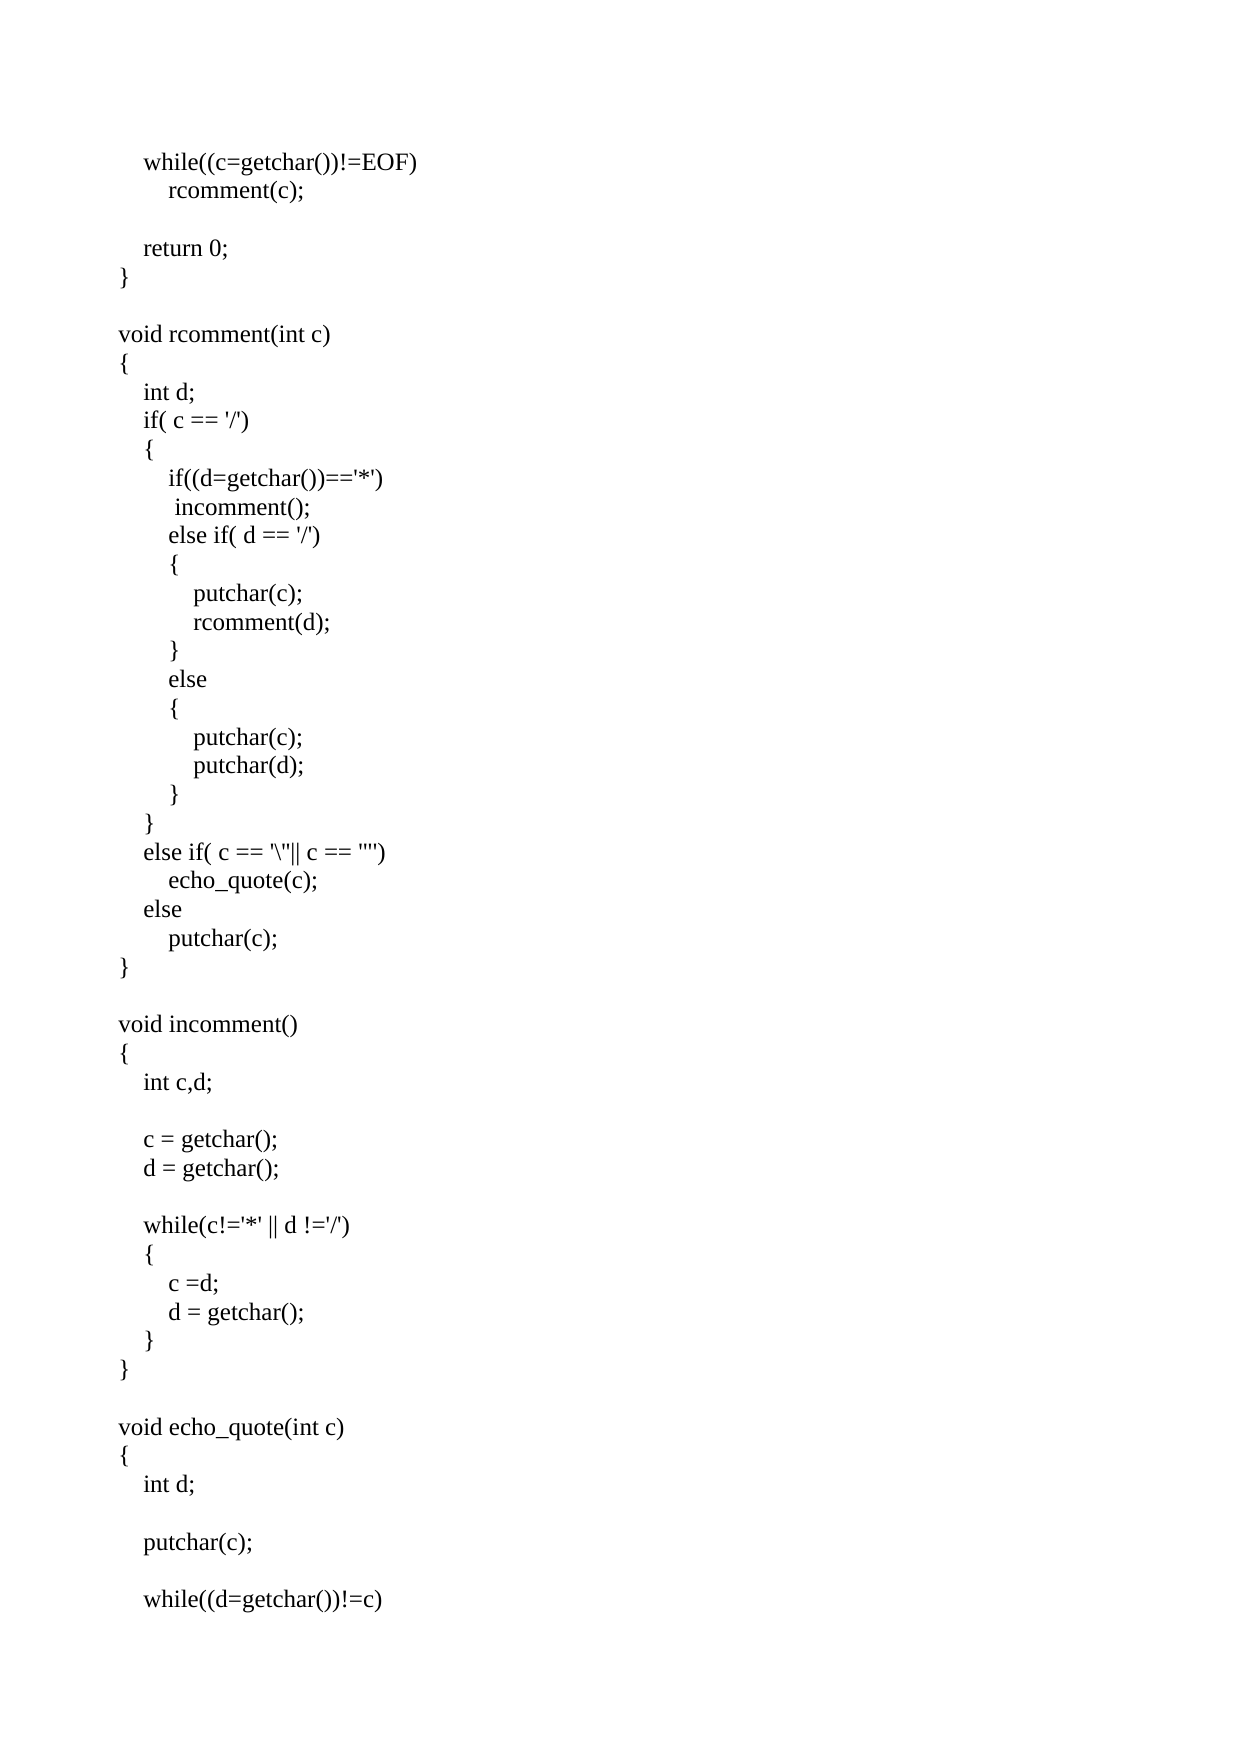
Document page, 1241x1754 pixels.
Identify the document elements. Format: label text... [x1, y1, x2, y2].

text void echo_quote(int c) [118, 1412, 1122, 1441]
text { [118, 1441, 1122, 1469]
text echo_quote(c); [118, 866, 1122, 894]
text } [118, 1354, 1122, 1383]
text } [118, 1326, 1122, 1354]
text { [118, 549, 1122, 578]
text { [118, 693, 1122, 722]
text putchar(d); [118, 751, 1122, 779]
text if( c == '/') [118, 406, 1122, 434]
text { [118, 348, 1122, 377]
text putchar(c); [118, 1527, 1122, 1556]
text } [118, 636, 1122, 664]
text { [118, 434, 1122, 463]
text while((d=getchar())!=c) [118, 1584, 1122, 1613]
text else if( d == '/') [118, 521, 1122, 549]
text { [118, 1038, 1122, 1067]
text d = getchar(); [118, 1297, 1122, 1326]
text } [118, 262, 1122, 291]
text int c,d; [118, 1067, 1122, 1096]
text c =d; [118, 1268, 1122, 1297]
text void incomment() [118, 1009, 1122, 1038]
text } [118, 808, 1122, 837]
text void rcomment(int c) [118, 319, 1122, 348]
text { [118, 1239, 1122, 1268]
text rcomment(d); [118, 607, 1122, 636]
text putchar(c); [118, 923, 1122, 952]
text if((d=getchar())=='*') [118, 463, 1122, 492]
text } [118, 952, 1122, 981]
text else if( c == '\''|| c == '"') [118, 837, 1122, 866]
text rcomment(c); [118, 176, 1122, 204]
text return 0; [118, 233, 1122, 262]
text else [118, 894, 1122, 923]
text c = getchar(); [118, 1124, 1122, 1153]
text putchar(c); [118, 578, 1122, 607]
text else [118, 664, 1122, 693]
text int d; [118, 377, 1122, 406]
text incomment(); [118, 492, 1122, 521]
text while(c!='*' || d !='/') [118, 1211, 1122, 1239]
text d = getchar(); [118, 1153, 1122, 1182]
text } [118, 779, 1122, 808]
text putchar(c); [118, 722, 1122, 751]
text while((c=getchar())!=EOF) [118, 147, 1122, 176]
text int d; [118, 1469, 1122, 1498]
